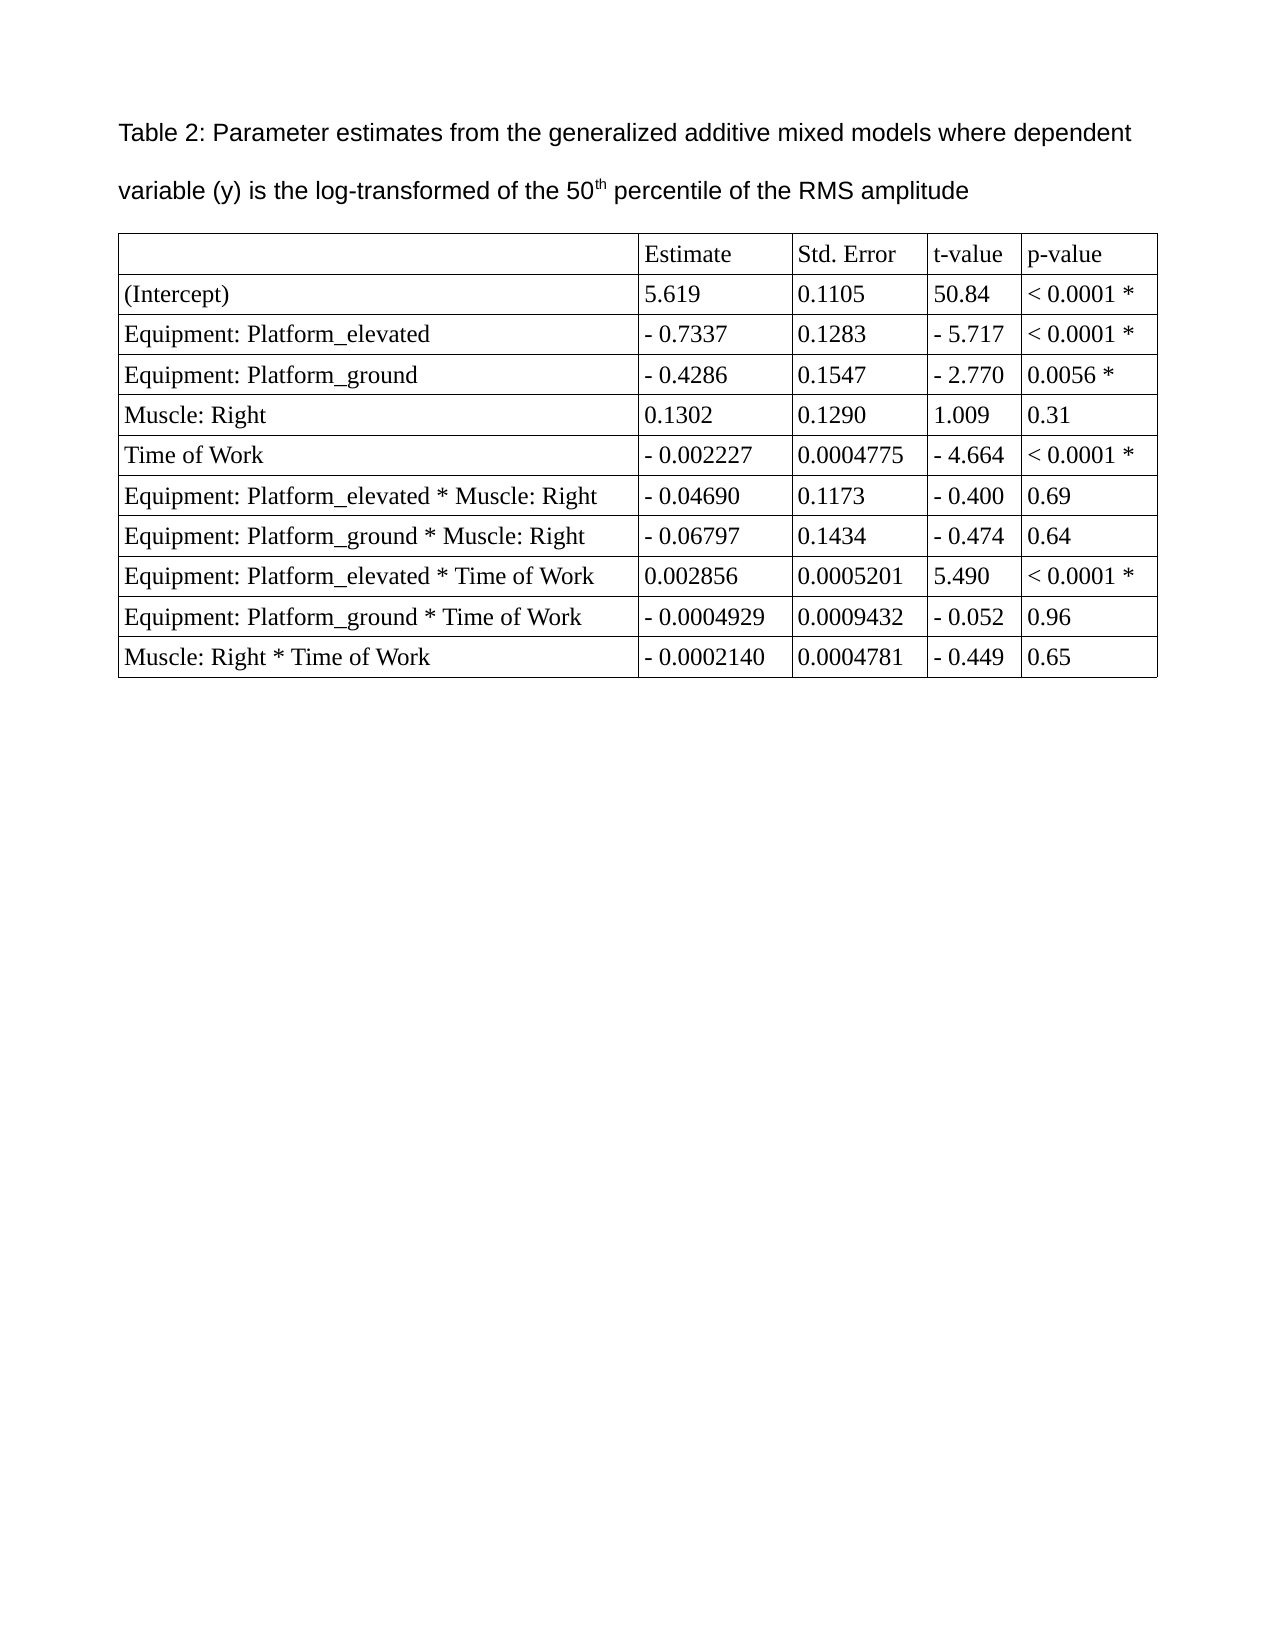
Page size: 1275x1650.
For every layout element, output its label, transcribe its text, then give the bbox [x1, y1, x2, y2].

table_cell - 5.717 [928, 315, 1021, 354]
table_cell - 0.0004929 [639, 597, 792, 636]
table_cell - 0.052 [928, 597, 1021, 636]
table_cell - 0.474 [928, 516, 1021, 556]
table_cell 0.1290 [793, 395, 927, 435]
table_cell 5.490 [928, 557, 1021, 596]
table_cell 50.84 [928, 275, 1021, 314]
table_cell Muscle: Right * Time of Work [119, 637, 638, 677]
table_cell - 0.002227 [639, 436, 792, 475]
table_header p-value [1022, 234, 1157, 273]
table_cell - 0.7337 [639, 315, 792, 354]
table_cell 5.619 [639, 275, 792, 314]
table_cell 1.009 [928, 395, 1021, 435]
table_cell Muscle: Right [119, 395, 638, 435]
table_cell (Intercept) [119, 275, 638, 314]
table_cell - 2.770 [928, 355, 1021, 394]
table_cell < 0.0001 * [1022, 436, 1157, 475]
table_cell Equipment: Platform_ground * Muscle: Right [119, 516, 638, 556]
table_cell 0.0056 * [1022, 355, 1157, 394]
table_cell 0.96 [1022, 597, 1157, 636]
table_cell Equipment: Platform_ground * Time of Work [119, 597, 638, 636]
table_cell Equipment: Platform_elevated * Time of Work [119, 557, 638, 596]
table_cell - 0.0002140 [639, 637, 792, 677]
table_cell 0.1105 [793, 275, 927, 314]
table_cell 0.69 [1022, 476, 1157, 515]
table_cell 0.0004775 [793, 436, 927, 475]
table_cell - 0.4286 [639, 355, 792, 394]
table_cell 0.0004781 [793, 637, 927, 677]
table_header t-value [928, 234, 1021, 273]
table_header Std. Error [793, 234, 927, 273]
table_cell - 0.449 [928, 637, 1021, 677]
table_header Estimate [639, 234, 792, 273]
table_cell 0.1547 [793, 355, 927, 394]
table_cell < 0.0001 * [1022, 315, 1157, 354]
table_cell Equipment: Platform_ground [119, 355, 638, 394]
table_cell - 0.04690 [639, 476, 792, 515]
table_cell 0.0005201 [793, 557, 927, 596]
table_cell 0.64 [1022, 516, 1157, 556]
table_cell 0.1173 [793, 476, 927, 515]
table_cell 0.1283 [793, 315, 927, 354]
table_cell 0.0009432 [793, 597, 927, 636]
table_cell Equipment: Platform_elevated * Muscle: Right [119, 476, 638, 515]
table_cell < 0.0001 * [1022, 275, 1157, 314]
table_cell 0.002856 [639, 557, 792, 596]
table_cell 0.1302 [639, 395, 792, 435]
table_cell Time of Work [119, 436, 638, 475]
text Table 2: Parameter estimates from the generalized additive mixed models where dependent variable (y) is the log-transformed of the 50th percentile of the RMS amplitude [118, 118, 1157, 204]
table_cell Equipment: Platform_elevated [119, 315, 638, 354]
table_header [119, 234, 638, 273]
table_cell 0.31 [1022, 395, 1157, 435]
table_cell 0.65 [1022, 637, 1157, 677]
table_cell - 0.400 [928, 476, 1021, 515]
table_cell 0.1434 [793, 516, 927, 556]
table_cell - 4.664 [928, 436, 1021, 475]
table_cell - 0.06797 [639, 516, 792, 556]
table_cell < 0.0001 * [1022, 557, 1157, 596]
